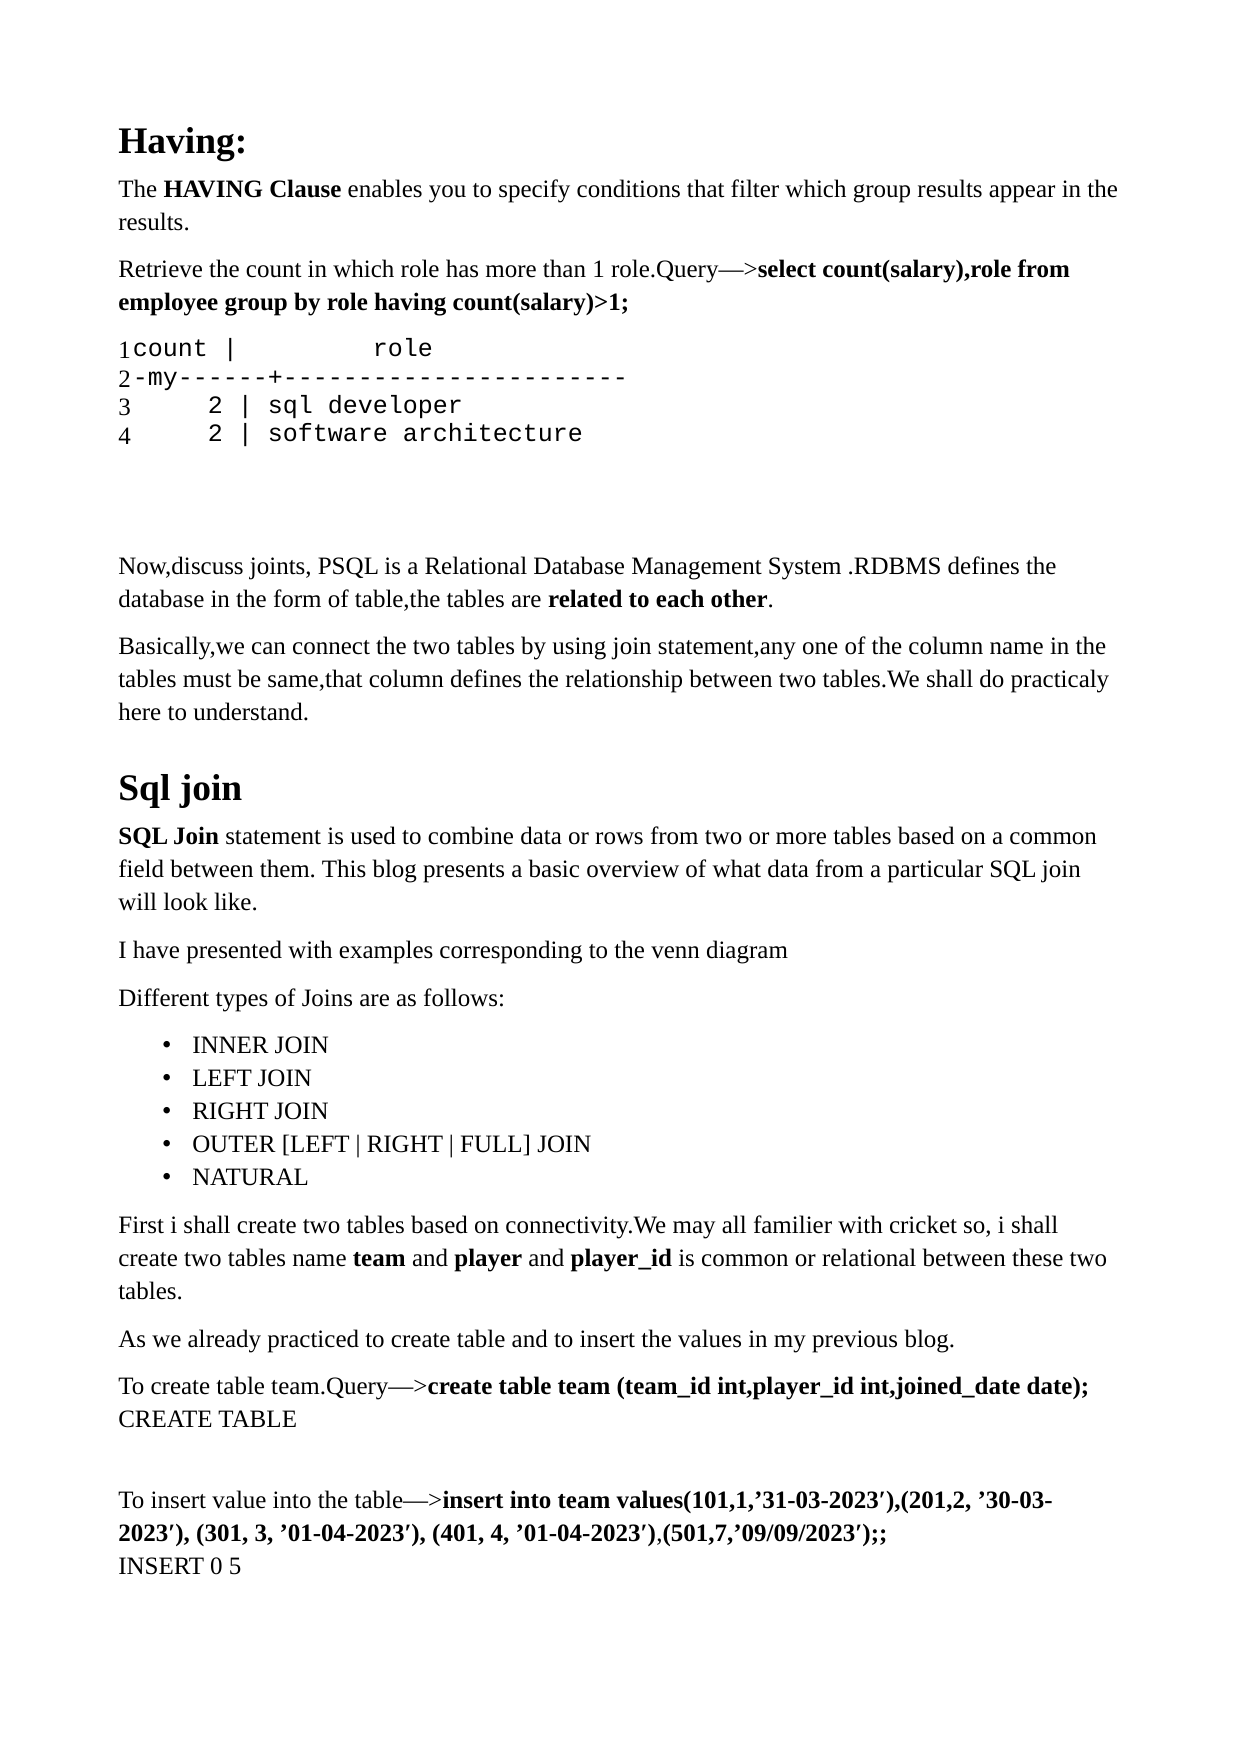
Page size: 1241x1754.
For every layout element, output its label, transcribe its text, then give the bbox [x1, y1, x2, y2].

list INNER JOIN [162, 1030, 1122, 1059]
text First i shall create two tables based on connectivity.We may all familier with cricket so, i shall create two tables name team and player and player_id is common or relational between these two tables. [118, 1210, 1122, 1305]
text The HAVING Clause enables you to specify conditions that filter which group results appear in the results. [118, 174, 1122, 236]
text Different types of Joins are as follows: [118, 983, 1122, 1011]
subtitle Sql join [118, 766, 1122, 809]
list OUTER [LEFT | RIGHT | FULL] JOIN [162, 1129, 1122, 1158]
list NATURAL [162, 1162, 1122, 1191]
subtitle Having: [118, 118, 1122, 161]
text I have presented with examples corresponding to the venn diagram [118, 935, 1122, 964]
list RIGHT JOIN [162, 1096, 1122, 1125]
text To insert value into the table—>insert into team values(101,1,’31-03-2023′),(201,2, ’30-03-2023′), (301, 3, ’01-04-2023′), (401, 4, ’01-04-2023′),(501,7,’09/09/2023′);; INSERT 0 5 [118, 1452, 1122, 1580]
text SQL Join statement is used to combine data or rows from two or more tables based on a common field between them. This blog presents a basic overview of what data from a particular SQL join will look like. [118, 821, 1122, 916]
text Now,discuss joints, PSQL is a Relational Database Management System .RDBMS defines the database in the form of table,the tables are related to each other. [118, 551, 1122, 612]
text As we already practiced to create table and to insert the values in my previous blog. [118, 1324, 1122, 1352]
table_header count | role -my------+----------------------- 2 | sql developer 2 | software architecture [133, 335, 631, 450]
text Retrieve the count in which role has more than 1 role.Query—>select count(salary),role from employee group by role having count(salary)>1; [118, 254, 1122, 316]
text To create table team.Query—>create table team (team_id int,player_id int,joined_date date); CREATE TABLE [118, 1371, 1122, 1433]
text Basically,we can connect the two tables by using join statement,any one of the column name in the tables must be same,that column defines the relationship between two tables.We shall do practicaly here to understand. [118, 631, 1122, 726]
table_header 1 2 3 4 [118, 335, 133, 450]
list LEFT JOIN [162, 1063, 1122, 1092]
